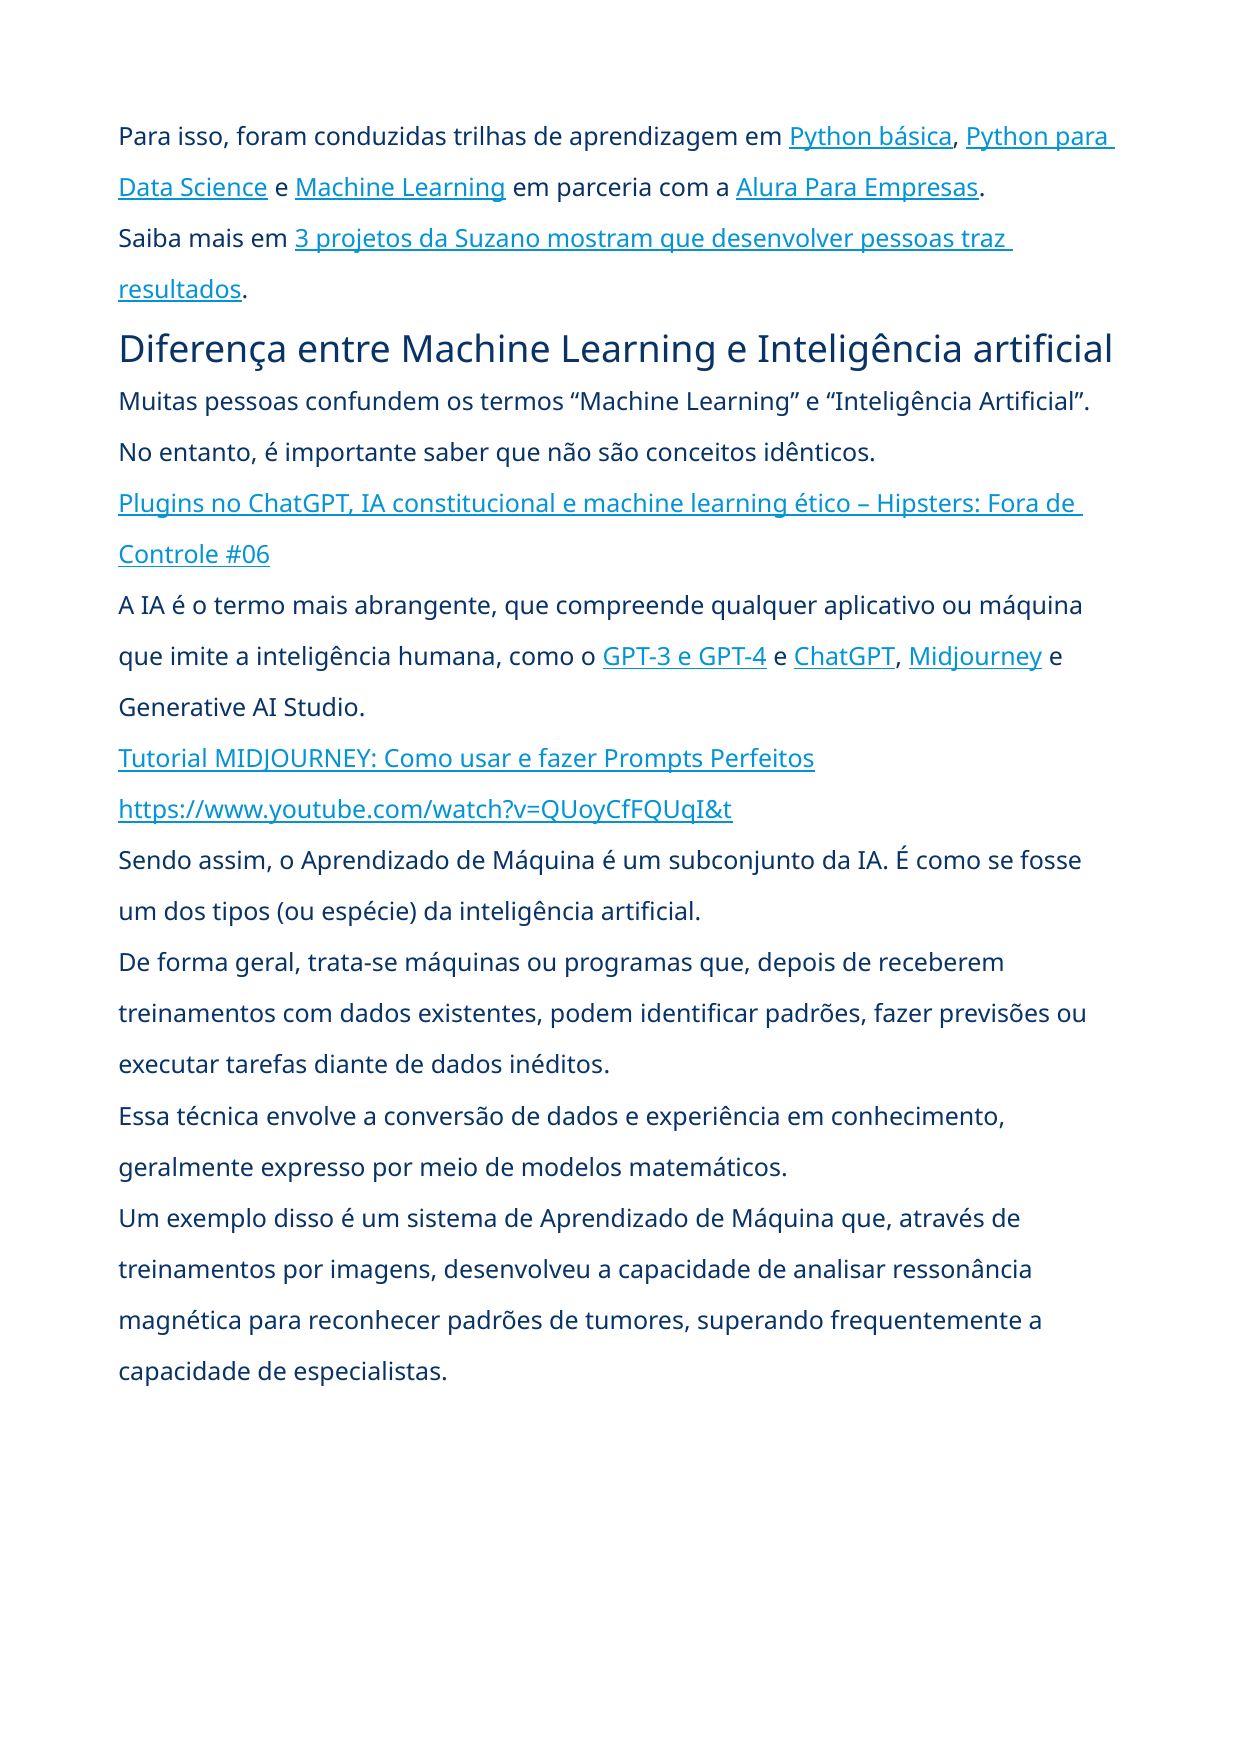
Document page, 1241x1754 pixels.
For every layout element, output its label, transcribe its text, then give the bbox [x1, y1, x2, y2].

text Sendo assim, o Aprendizado de Máquina é um subconjunto da IA. É como se fosse um dos tipos (ou espécie) da inteligência artificial. [118, 843, 1122, 928]
subtitle Diferença entre Machine Learning e Inteligência artificial [118, 322, 1122, 373]
text A IA é o termo mais abrangente, que compreende qualquer aplicativo ou máquina que imite a inteligência humana, como o GPT-3 e GPT-4 e ChatGPT, Midjourney e Generative AI Studio. [118, 588, 1122, 724]
text Para isso, foram conduzidas trilhas de aprendizagem em Python básica, Python para Data Science e Machine Learning em parceria com a Alura Para Empresas. [118, 118, 1122, 203]
text https://www.youtube.com/watch?v=QUoyCfFQUqI&t [118, 792, 1122, 826]
text De forma geral, trata-se máquinas ou programas que, depois de receberem treinamentos com dados existentes, podem identificar padrões, fazer previsões ou executar tarefas diante de dados inéditos. [118, 945, 1122, 1081]
text Um exemplo disso é um sistema de Aprendizado de Máquina que, através de treinamentos por imagens, desenvolveu a capacidade de analisar ressonância magnética para reconhecer padrões de tumores, superando frequentemente a capacidade de especialistas. [118, 1200, 1122, 1387]
text Plugins no ChatGPT, IA constitucional e machine learning ético – Hipsters: Fora de Controle #06 [118, 486, 1122, 571]
text Essa técnica envolve a conversão de dados e experiência em conhecimento, geralmente expresso por meio de modelos matemáticos. [118, 1098, 1122, 1183]
text Muitas pessoas confundem os termos “Machine Learning” e “Inteligência Artificial”. No entanto, é importante saber que não são conceitos idênticos. [118, 383, 1122, 469]
text Tutorial MIDJOURNEY: Como usar e fazer Prompts Perfeitos [118, 741, 1122, 775]
text Saiba mais em 3 projetos da Suzano mostram que desenvolver pessoas traz resultados. [118, 220, 1122, 305]
